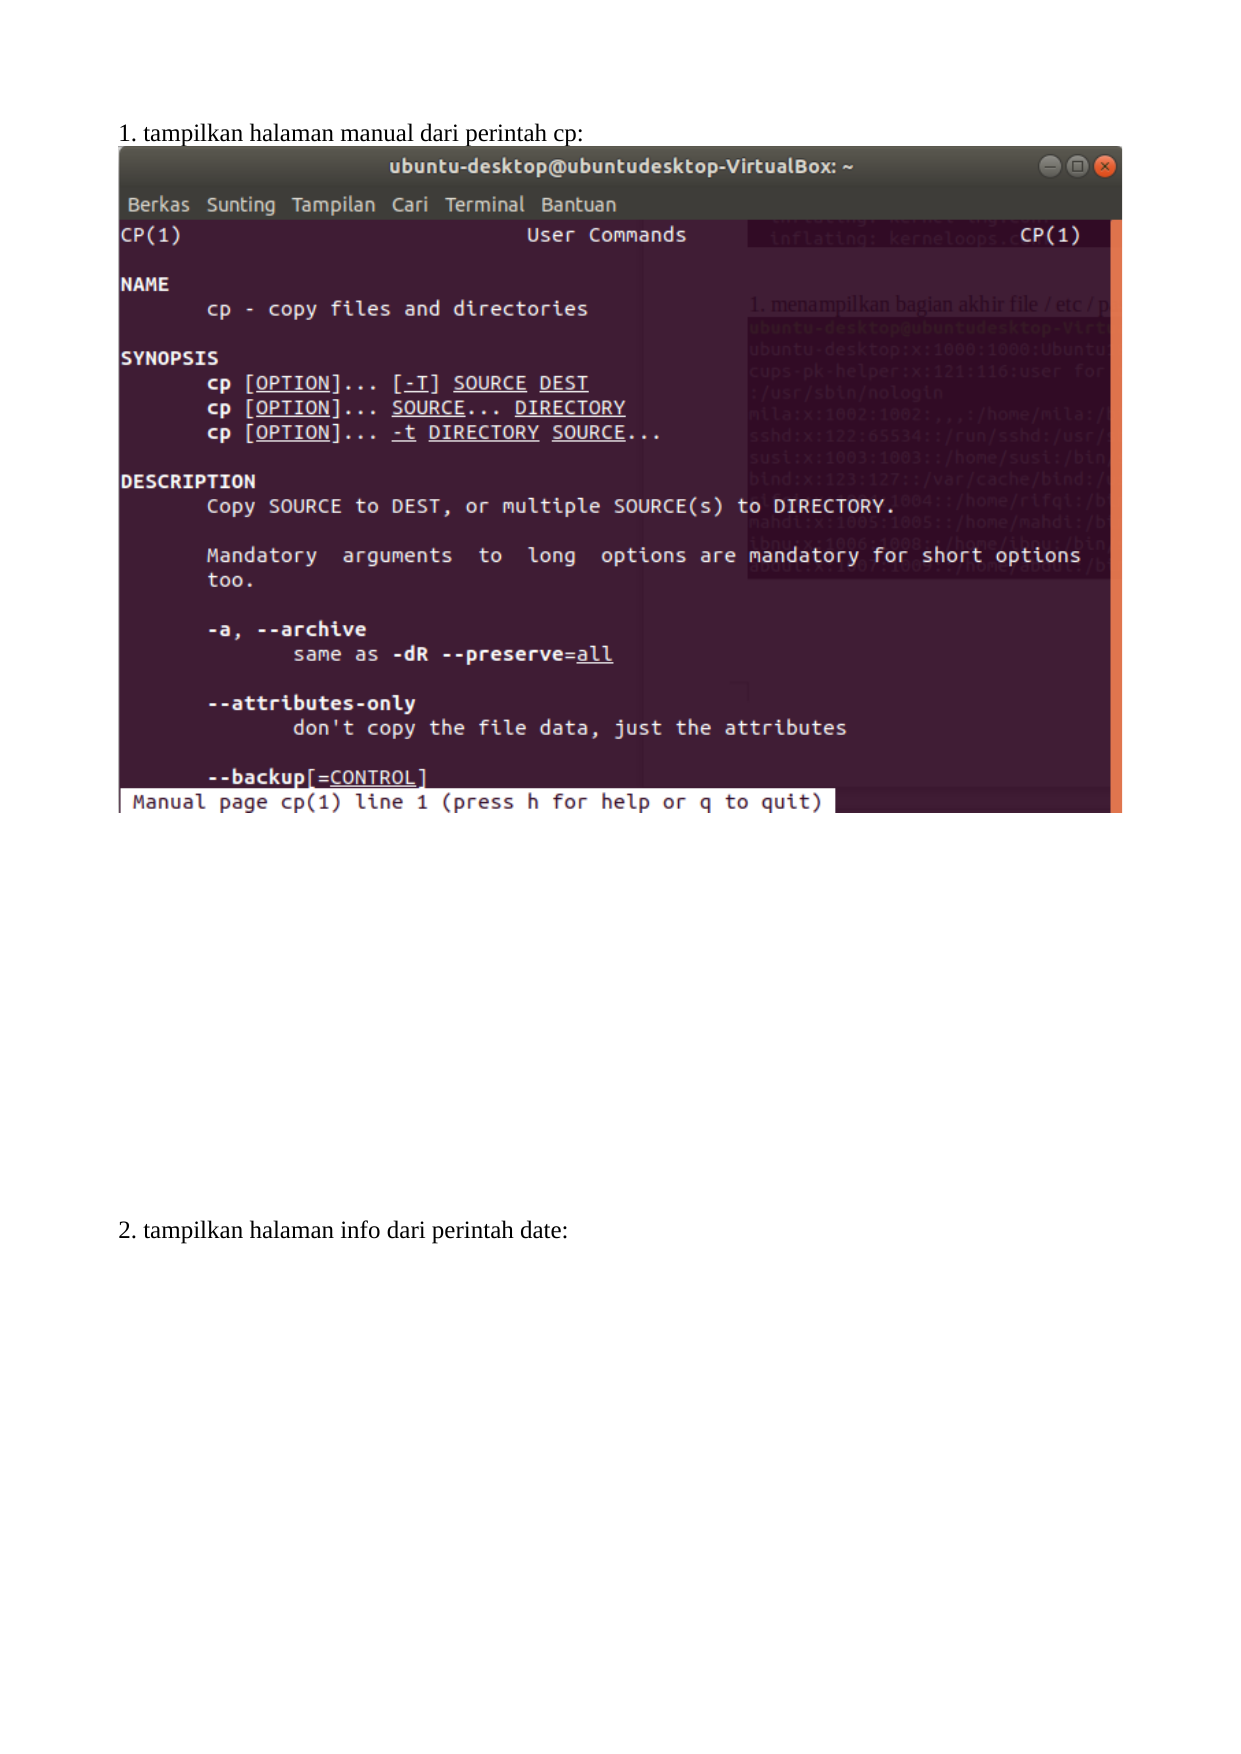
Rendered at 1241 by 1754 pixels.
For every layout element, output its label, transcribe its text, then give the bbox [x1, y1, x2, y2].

picture [118, 146, 1123, 813]
text 1. tampilkan halaman manual dari perintah cp: [118, 118, 1122, 146]
text 2. tampilkan halaman info dari perintah date: [118, 1215, 1122, 1244]
